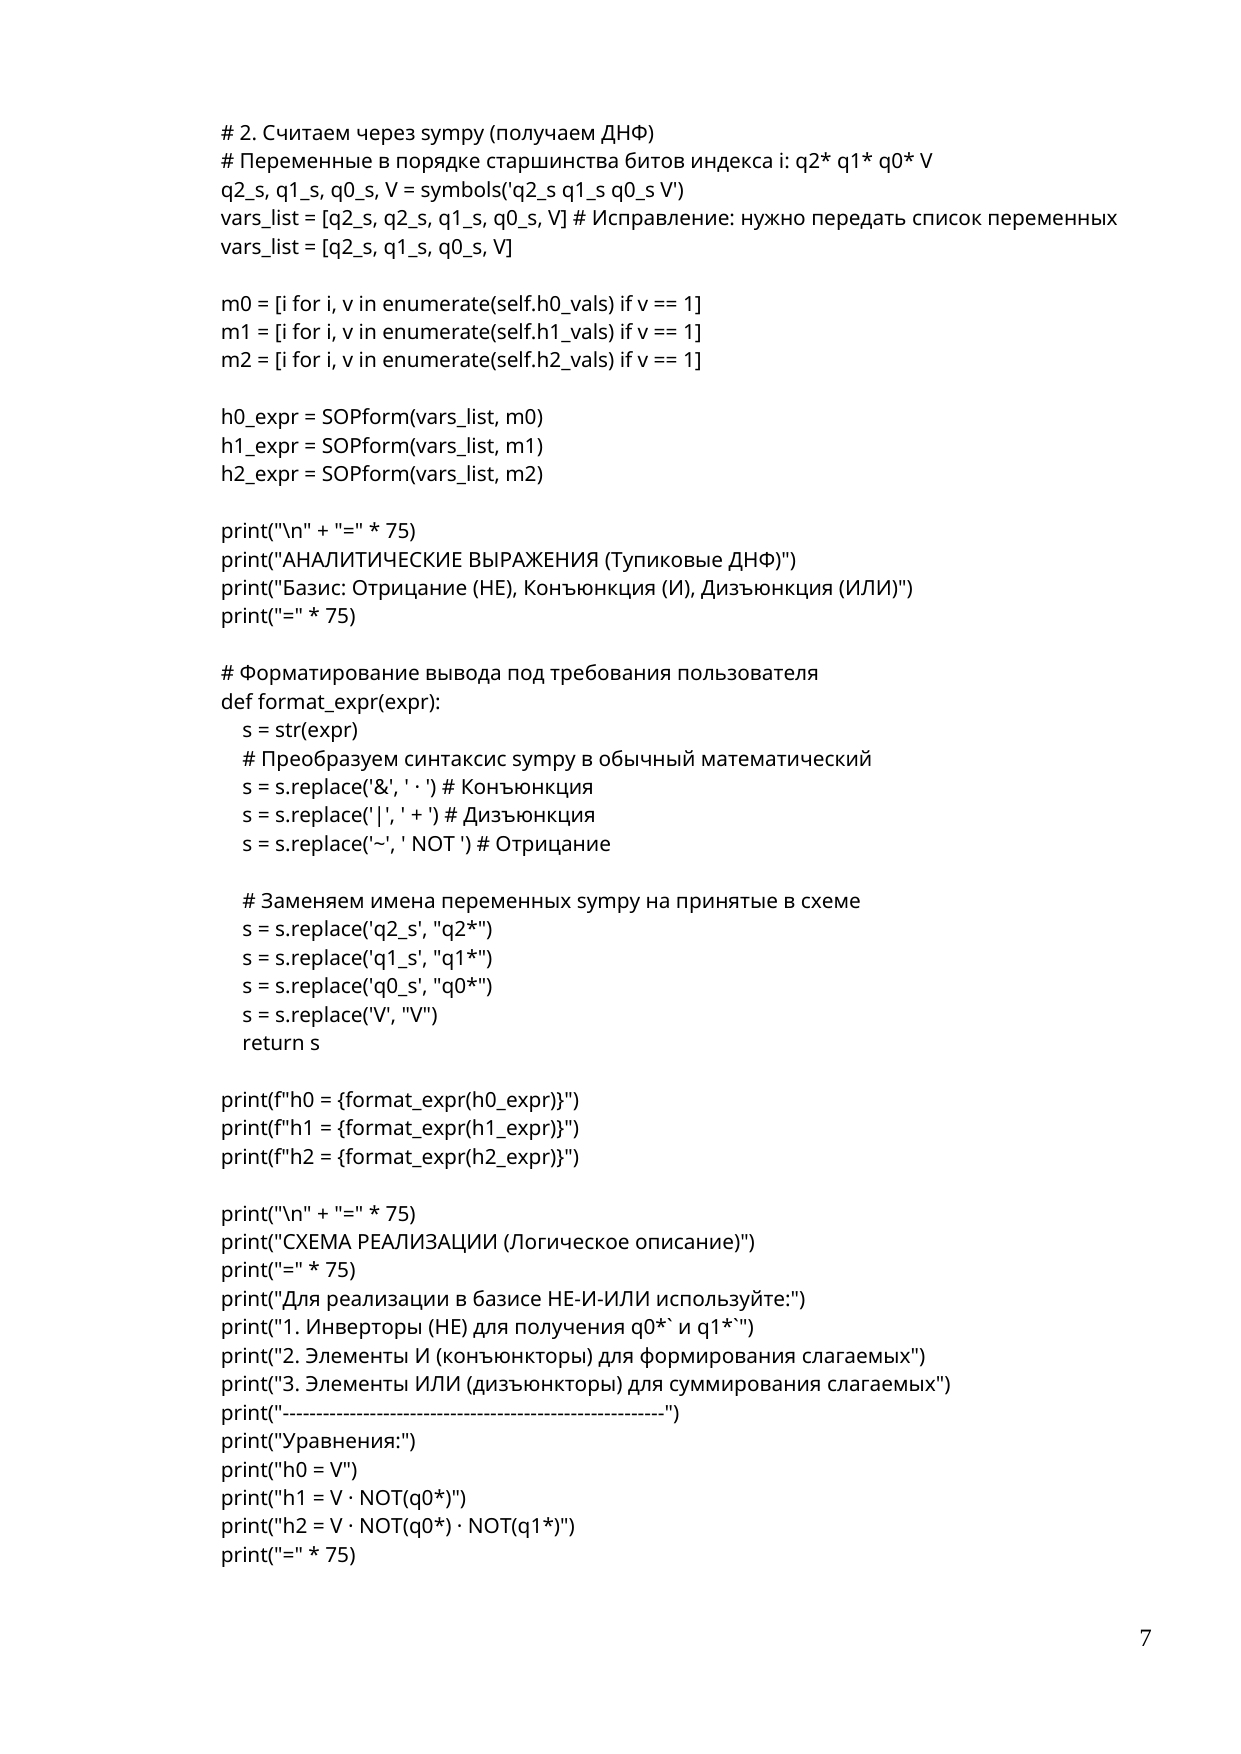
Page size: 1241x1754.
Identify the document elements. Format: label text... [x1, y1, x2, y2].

text print("1. Инверторы (НЕ) для получения q0*` и q1*`") [177, 1312, 1152, 1341]
text print("h2 = V · NOT(q0*) · NOT(q1*)") [177, 1512, 1152, 1540]
text def format_expr(expr): [177, 687, 1152, 715]
text print("3. Элементы ИЛИ (дизъюнкторы) для суммирования слагаемых") [177, 1369, 1152, 1398]
text s = s.replace('q1_s', "q1*") [177, 943, 1152, 971]
text h2_expr = SOPform(vars_list, m2) [177, 459, 1152, 488]
text s = str(expr) [177, 715, 1152, 744]
text print("=" * 75) [177, 1256, 1152, 1284]
text h0_expr = SOPform(vars_list, m0) [177, 402, 1152, 431]
text s = s.replace('V', "V") [177, 1000, 1152, 1028]
text print("2. Элементы И (конъюнкторы) для формирования слагаемых") [177, 1341, 1152, 1369]
text print("Уравнения:") [177, 1426, 1152, 1455]
text print(f"h2 = {format_expr(h2_expr)}") [177, 1142, 1152, 1170]
text # Переменные в порядке старшинства битов индекса i: q2* q1* q0* V [177, 147, 1152, 175]
text s = s.replace('q0_s', "q0*") [177, 971, 1152, 1000]
text print(f"h1 = {format_expr(h1_expr)}") [177, 1113, 1152, 1142]
text # Заменяем имена переменных sympy на принятые в схеме [177, 886, 1152, 914]
text q2_s, q1_s, q0_s, V = symbols('q2_s q1_s q0_s V') [177, 175, 1152, 203]
text h1_expr = SOPform(vars_list, m1) [177, 431, 1152, 459]
text print("---------------------------------------------------------") [177, 1398, 1152, 1426]
text m1 = [i for i, v in enumerate(self.h1_vals) if v == 1] [177, 317, 1152, 346]
text print("Базис: Отрицание (НЕ), Конъюнкция (И), Дизъюнкция (ИЛИ)") [177, 573, 1152, 602]
text vars_list = [q2_s, q2_s, q1_s, q0_s, V] # Исправление: нужно передать список переменных [177, 203, 1152, 232]
text m2 = [i for i, v in enumerate(self.h2_vals) if v == 1] [177, 346, 1152, 374]
text s = s.replace('q2_s', "q2*") [177, 914, 1152, 943]
text m0 = [i for i, v in enumerate(self.h0_vals) if v == 1] [177, 289, 1152, 317]
text print("h1 = V · NOT(q0*)") [177, 1483, 1152, 1512]
text # Форматирование вывода под требования пользователя [177, 658, 1152, 687]
text s = s.replace('&', ' · ') # Конъюнкция [177, 772, 1152, 801]
text print("АНАЛИТИЧЕСКИЕ ВЫРАЖЕНИЯ (Тупиковые ДНФ)") [177, 545, 1152, 573]
text s = s.replace('~', ' NOT ') # Отрицание [177, 829, 1152, 857]
text # 2. Считаем через sympy (получаем ДНФ) [177, 118, 1152, 147]
text print("\n" + "=" * 75) [177, 516, 1152, 545]
text print("СХЕМА РЕАЛИЗАЦИИ (Логическое описание)") [177, 1227, 1152, 1256]
text print("\n" + "=" * 75) [177, 1199, 1152, 1227]
text print("=" * 75) [177, 1540, 1152, 1568]
text # Преобразуем синтаксис sympy в обычный математический [177, 744, 1152, 772]
text print("=" * 75) [177, 602, 1152, 630]
text print(f"h0 = {format_expr(h0_expr)}") [177, 1085, 1152, 1113]
text vars_list = [q2_s, q1_s, q0_s, V] [177, 232, 1152, 260]
text return s [177, 1028, 1152, 1057]
text print("h0 = V") [177, 1455, 1152, 1483]
text s = s.replace('|', ' + ') # Дизъюнкция [177, 801, 1152, 829]
text print("Для реализации в базисе НЕ-И-ИЛИ используйте:") [177, 1284, 1152, 1312]
